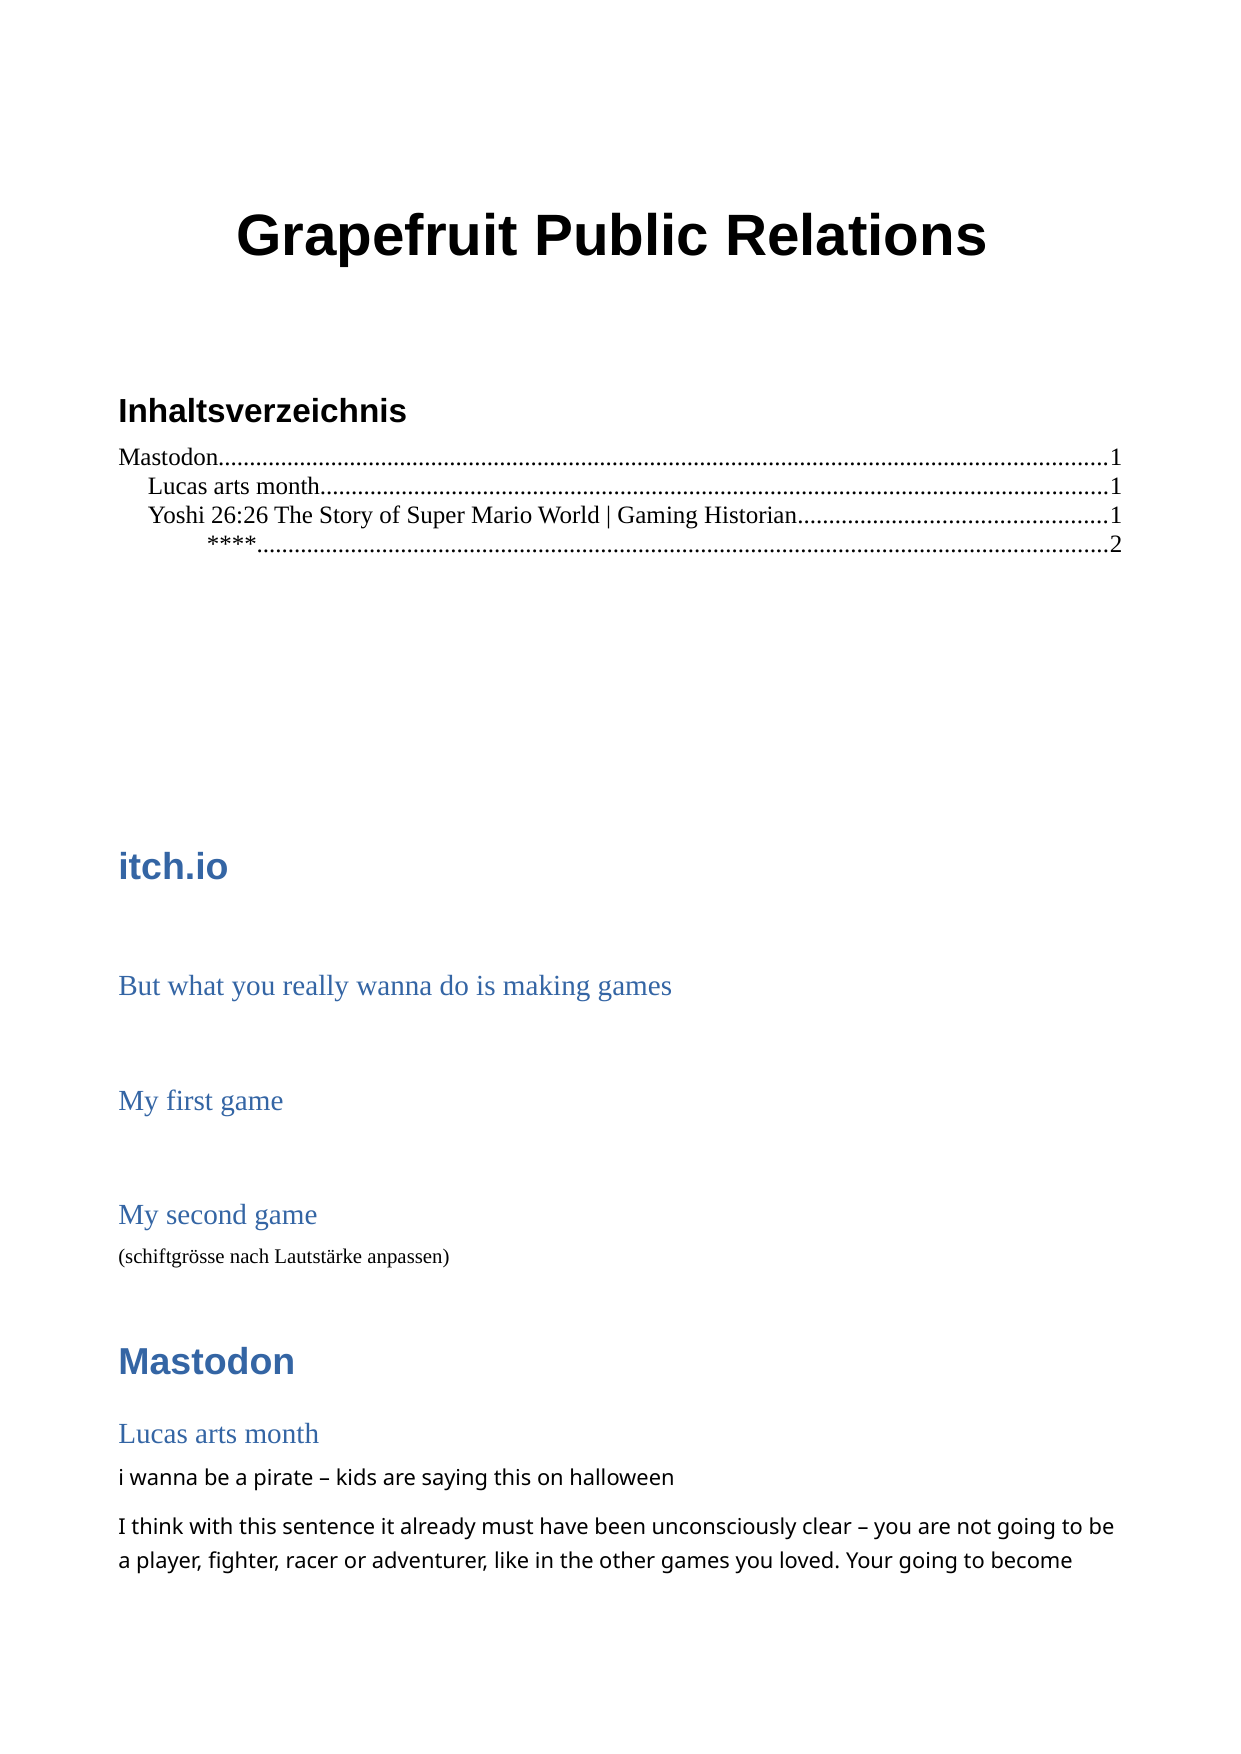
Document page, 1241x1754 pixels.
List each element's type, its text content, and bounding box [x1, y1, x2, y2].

subtitle But what you really wanna do is making games [118, 968, 1122, 1002]
text Yoshi 26:26 The Story of Super Mario World | Gaming Historian 1 [148, 500, 1122, 529]
subtitle My first game [118, 1083, 1122, 1117]
subtitle Mastodon [118, 1339, 1122, 1383]
subtitle itch.io [118, 844, 1122, 888]
title Grapefruit Public Relations [118, 201, 1122, 268]
subtitle Lucas arts month [118, 1416, 1122, 1449]
subtitle My second game [118, 1197, 1122, 1231]
text (schiftgrösse nach Lautstärke anpassen) [118, 1243, 1122, 1268]
text Mastodon 1 [118, 442, 1122, 471]
subtitle Inhaltsverzeichnis [118, 391, 1122, 430]
text I think with this sentence it already must have been unconsciously clear – you are not going to be a player, fighter, racer or adventurer, like in the other games you loved. Your going to become [118, 1511, 1122, 1575]
text **** 2 [207, 529, 1122, 557]
text Lucas arts month 1 [148, 471, 1122, 500]
text i wanna be a pirate – kids are saying this on halloween [118, 1462, 1122, 1492]
